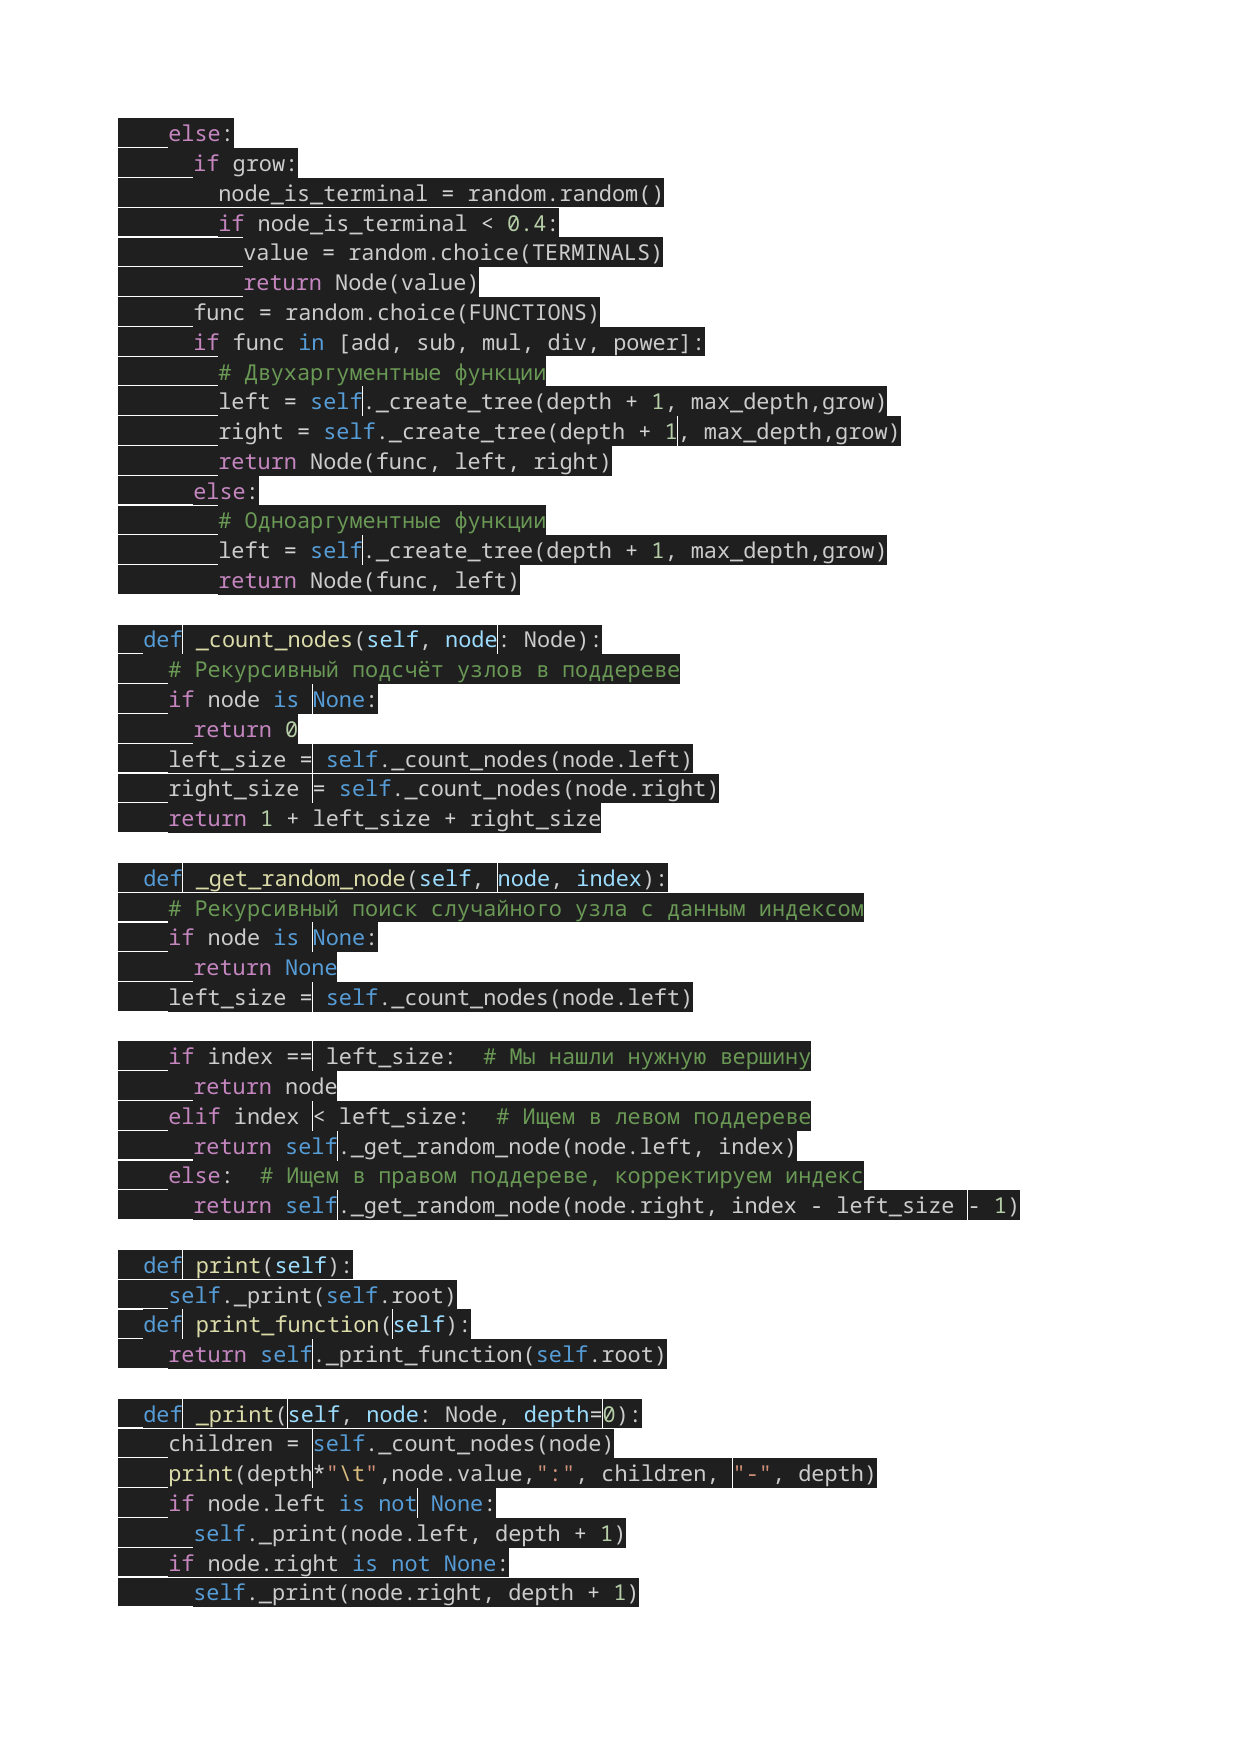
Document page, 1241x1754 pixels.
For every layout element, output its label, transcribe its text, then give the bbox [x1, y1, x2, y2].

text right_size = self._count_nodes(node.right) [118, 773, 1122, 803]
text return 1 + left_size + right_size [118, 803, 1122, 833]
text # Двухаргументные функции [118, 356, 1122, 386]
text self._print(node.left, depth + 1) [118, 1518, 1122, 1548]
text if grow: [118, 148, 1122, 178]
text def _print(self, node: Node, depth=0): [118, 1399, 1122, 1428]
text if node.left is not None: [118, 1488, 1122, 1518]
text return None [118, 952, 1122, 982]
text def print(self): [118, 1250, 1122, 1279]
text # Рекурсивный подсчёт узлов в поддереве [118, 654, 1122, 684]
text return Node(value) [118, 267, 1122, 297]
text def print_function(self): [118, 1309, 1122, 1339]
text if node.right is not None: [118, 1548, 1122, 1577]
text return self._get_random_node(node.right, index - left_size - 1) [118, 1190, 1122, 1220]
text self._print(self.root) [118, 1279, 1122, 1309]
text else: [118, 476, 1122, 505]
text self._print(node.right, depth + 1) [118, 1577, 1122, 1607]
text return Node(func, left) [118, 565, 1122, 595]
text def _count_nodes(self, node: Node): [118, 624, 1122, 654]
text def _get_random_node(self, node, index): [118, 863, 1122, 892]
text func = random.choice(FUNCTIONS) [118, 297, 1122, 327]
text elif index < left_size: # Ищем в левом поддереве [118, 1101, 1122, 1131]
text print(depth*"\t",node.value,":", children, "-", depth) [118, 1458, 1122, 1488]
text if func in [add, sub, mul, div, power]: [118, 327, 1122, 356]
text value = random.choice(TERMINALS) [118, 237, 1122, 267]
text left = self._create_tree(depth + 1, max_depth,grow) [118, 386, 1122, 416]
text children = self._count_nodes(node) [118, 1428, 1122, 1458]
text right = self._create_tree(depth + 1, max_depth,grow) [118, 416, 1122, 446]
text left_size = self._count_nodes(node.left) [118, 982, 1122, 1012]
text else: # Ищем в правом поддереве, корректируем индекс [118, 1161, 1122, 1190]
text # Рекурсивный поиск случайного узла с данным индексом [118, 892, 1122, 922]
text if node is None: [118, 684, 1122, 714]
text node_is_terminal = random.random() [118, 178, 1122, 207]
text return self._print_function(self.root) [118, 1339, 1122, 1369]
text left_size = self._count_nodes(node.left) [118, 744, 1122, 773]
text if node is None: [118, 922, 1122, 952]
text left = self._create_tree(depth + 1, max_depth,grow) [118, 535, 1122, 565]
text return 0 [118, 714, 1122, 744]
text # Одноаргументные функции [118, 505, 1122, 535]
text return node [118, 1071, 1122, 1101]
text if index == left_size: # Мы нашли нужную вершину [118, 1041, 1122, 1071]
text return self._get_random_node(node.left, index) [118, 1131, 1122, 1161]
text return Node(func, left, right) [118, 446, 1122, 476]
text else: [118, 118, 1122, 148]
text if node_is_terminal < 0.4: [118, 207, 1122, 237]
